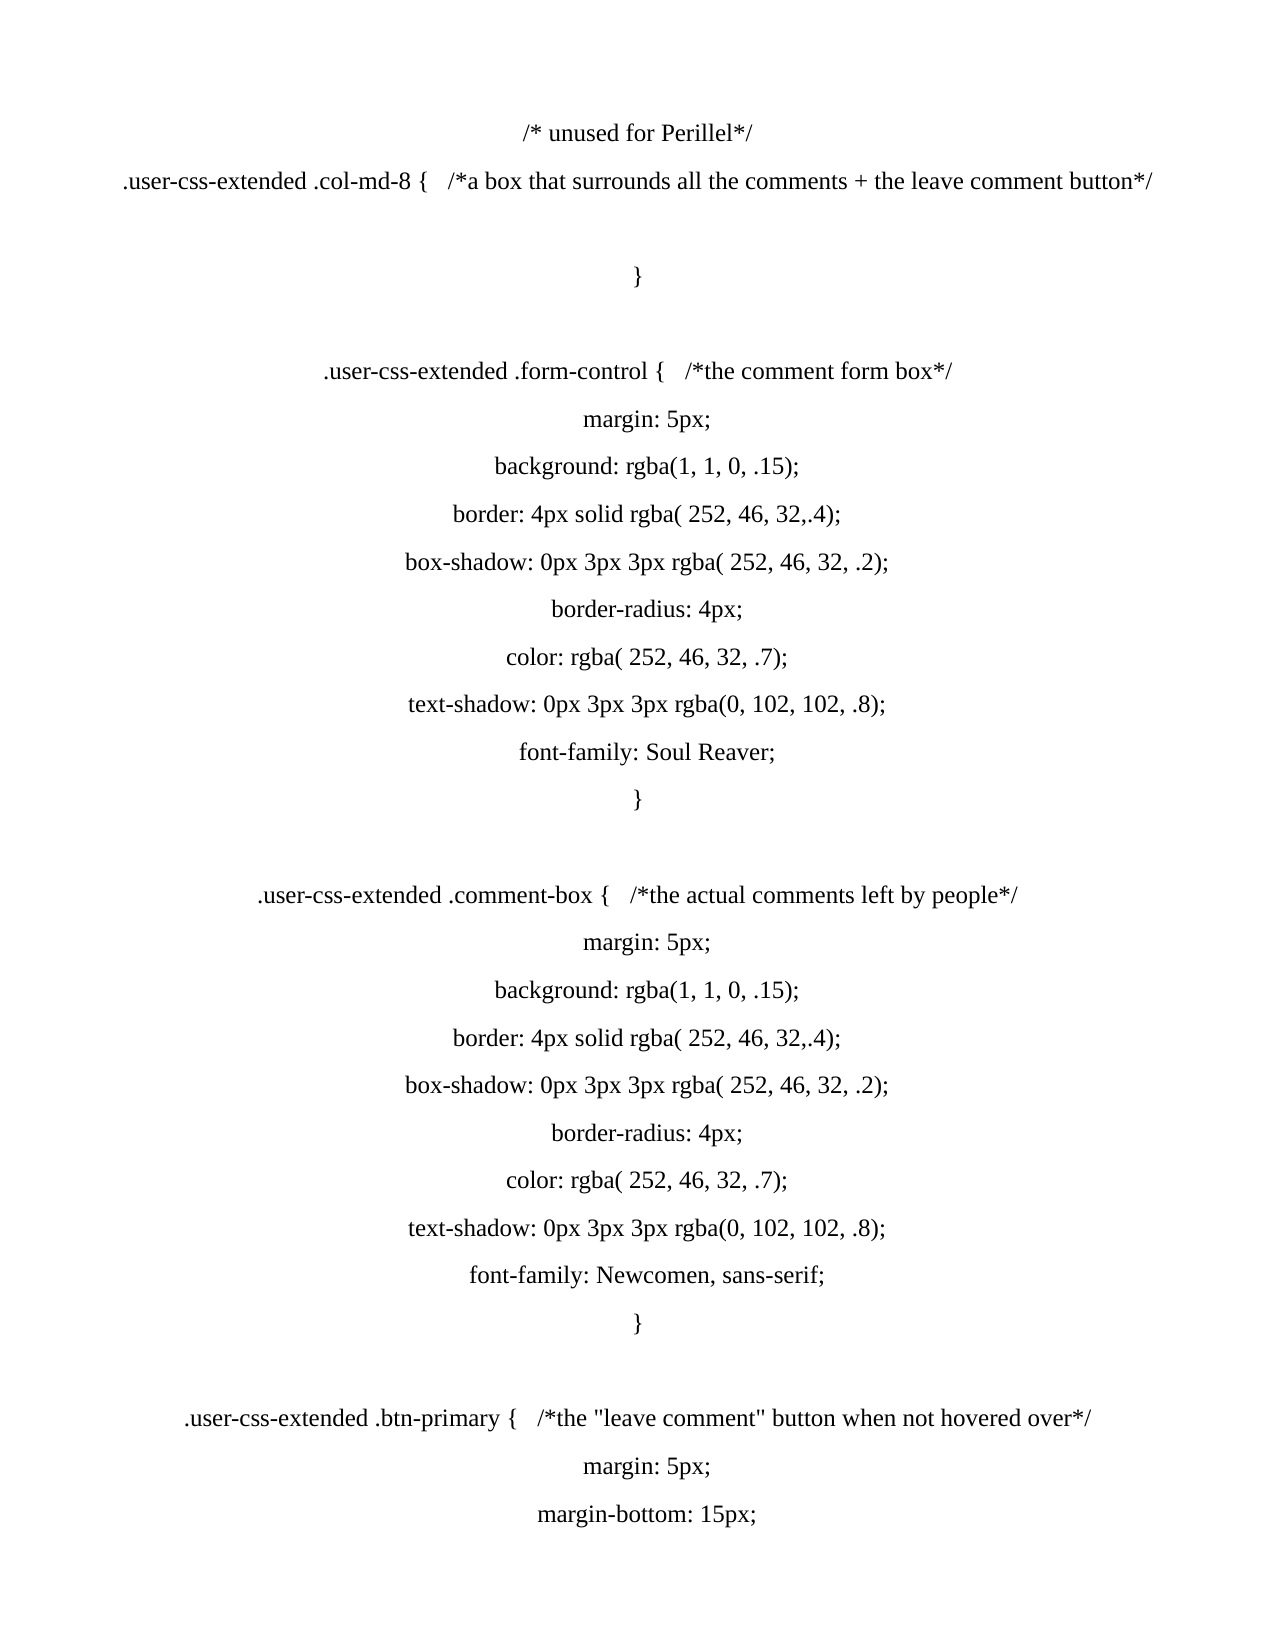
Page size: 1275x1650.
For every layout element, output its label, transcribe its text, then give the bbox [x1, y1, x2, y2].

text .user-css-extended .col-md-8 { /*a box that surrounds all the comments + the leave comment button*/ [118, 166, 1157, 194]
text margin: 5px; [118, 927, 1157, 956]
text font-family: Newcomen, sans-serif; [118, 1261, 1157, 1289]
text text-shadow: 0px 3px 3px rgba(0, 102, 102, .8); [118, 1213, 1157, 1242]
text border-radius: 4px; [118, 594, 1157, 623]
text text-shadow: 0px 3px 3px rgba(0, 102, 102, .8); [118, 689, 1157, 718]
text } [118, 261, 1157, 290]
text background: rgba(1, 1, 0, .15); [118, 975, 1157, 1004]
text .user-css-extended .form-control { /*the comment form box*/ [118, 356, 1157, 385]
text border: 4px solid rgba( 252, 46, 32,.4); [118, 1023, 1157, 1051]
text .user-css-extended .btn-primary { /*the "leave comment" button when not hovered over*/ [118, 1403, 1157, 1432]
text color: rgba( 252, 46, 32, .7); [118, 1165, 1157, 1194]
text box-shadow: 0px 3px 3px rgba( 252, 46, 32, .2); [118, 547, 1157, 575]
text box-shadow: 0px 3px 3px rgba( 252, 46, 32, .2); [118, 1070, 1157, 1099]
text border-radius: 4px; [118, 1118, 1157, 1147]
text } [118, 784, 1157, 813]
text /* unused for Perillel*/ [118, 118, 1157, 147]
text .user-css-extended .comment-box { /*the actual comments left by people*/ [118, 880, 1157, 908]
text font-family: Soul Reaver; [118, 737, 1157, 766]
text } [118, 1308, 1157, 1337]
text margin-bottom: 15px; [118, 1499, 1157, 1527]
text border: 4px solid rgba( 252, 46, 32,.4); [118, 499, 1157, 528]
text background: rgba(1, 1, 0, .15); [118, 451, 1157, 480]
text margin: 5px; [118, 1451, 1157, 1480]
text color: rgba( 252, 46, 32, .7); [118, 642, 1157, 671]
text margin: 5px; [118, 404, 1157, 432]
